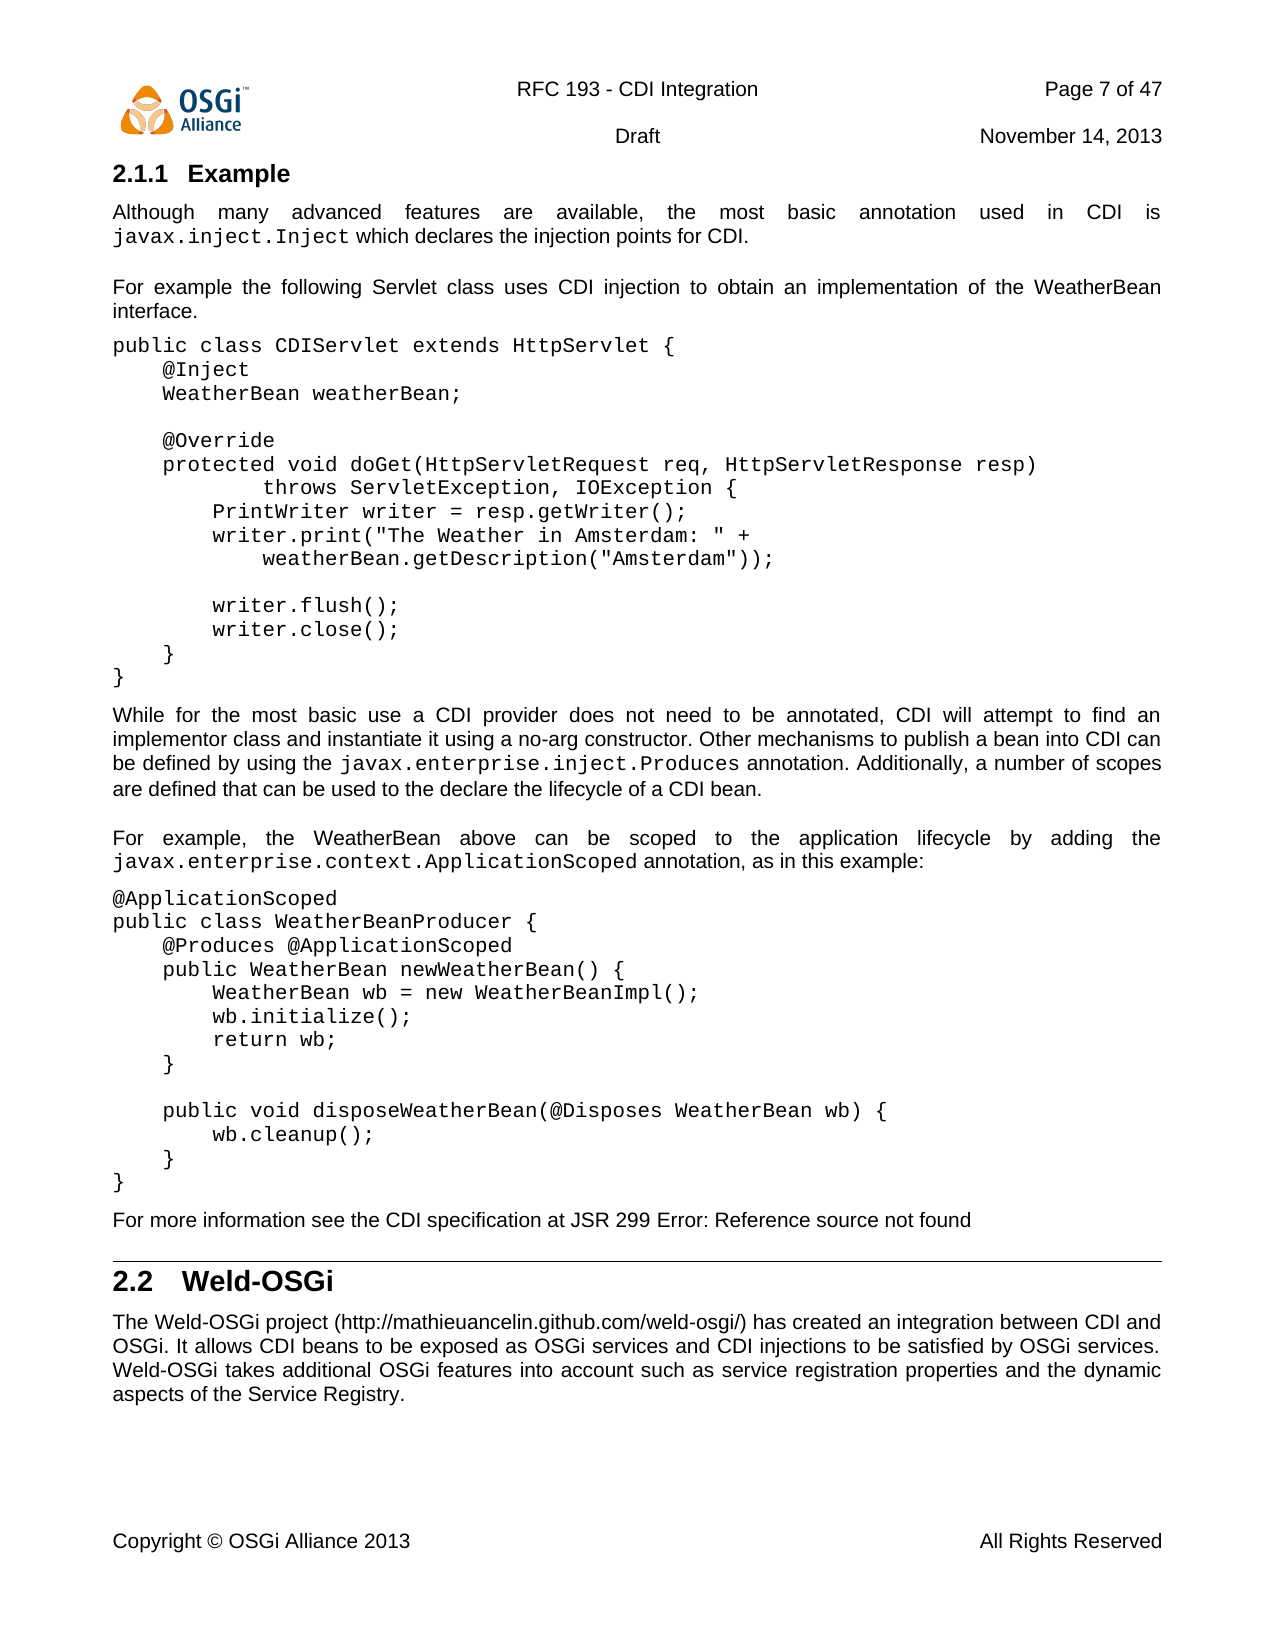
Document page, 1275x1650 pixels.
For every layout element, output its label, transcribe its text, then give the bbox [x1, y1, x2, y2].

text The Weld-OSGi project (http://mathieuancelin.github.com/weld-osgi/) has created an integration between CDI and OSGi. It allows CDI beans to be exposed as OSGi services and CDI injections to be satisfied by OSGi services. Weld-OSGi takes additional OSGi features into account such as service registration properties and the dynamic aspects of the Service Registry. [112, 1310, 1162, 1406]
text For example the following Servlet class uses CDI injection to obtain an implementation of the WeatherBean interface. [112, 275, 1162, 323]
text For example, the WeatherBean above can be scoped to the application lifecycle by adding the javax.enterprise.context.ApplicationScoped annotation, as in this example: [112, 825, 1162, 875]
text For more information see the CDI specification at JSR 299 Error: Reference source not found [112, 1207, 1162, 1231]
subtitle Example [112, 159, 1162, 188]
text public class CDIServlet extends HttpServlet { @Inject WeatherBean weatherBean; @Override protected void doGet(HttpServletRequest req, HttpServletResponse resp) throws ServletException, IOException { PrintWriter writer = resp.getWriter(); writer.print("The Weather in Amsterdam: " + weatherBean.getDescription("Amsterdam")); writer.flush(); writer.close(); } } [112, 335, 1162, 690]
text While for the most basic use a CDI provider does not need to be annotated, CDI will attempt to find an implementor class and instantiate it using a no-arg constructor. Other mechanisms to publish a bean into CDI can be defined by using the javax.enterprise.inject.Produces annotation. Additionally, a number of scopes are defined that can be used to the declare the lifecycle of a CDI bean. [112, 703, 1162, 800]
text @ApplicationScoped public class WeatherBeanProducer { @Produces @ApplicationScoped public WeatherBean newWeatherBean() { WeatherBean wb = new WeatherBeanImpl(); wb.initialize(); return wb; } public void disposeWeatherBean(@Disposes WeatherBean wb) { wb.cleanup(); } } [112, 888, 1162, 1195]
text Although many advanced features are available, the most basic annotation used in CDI is javax.inject.Inject which declares the injection points for CDI. [112, 200, 1162, 250]
subtitle Weld-OSGi [112, 1262, 1162, 1297]
picture [113, 78, 257, 142]
